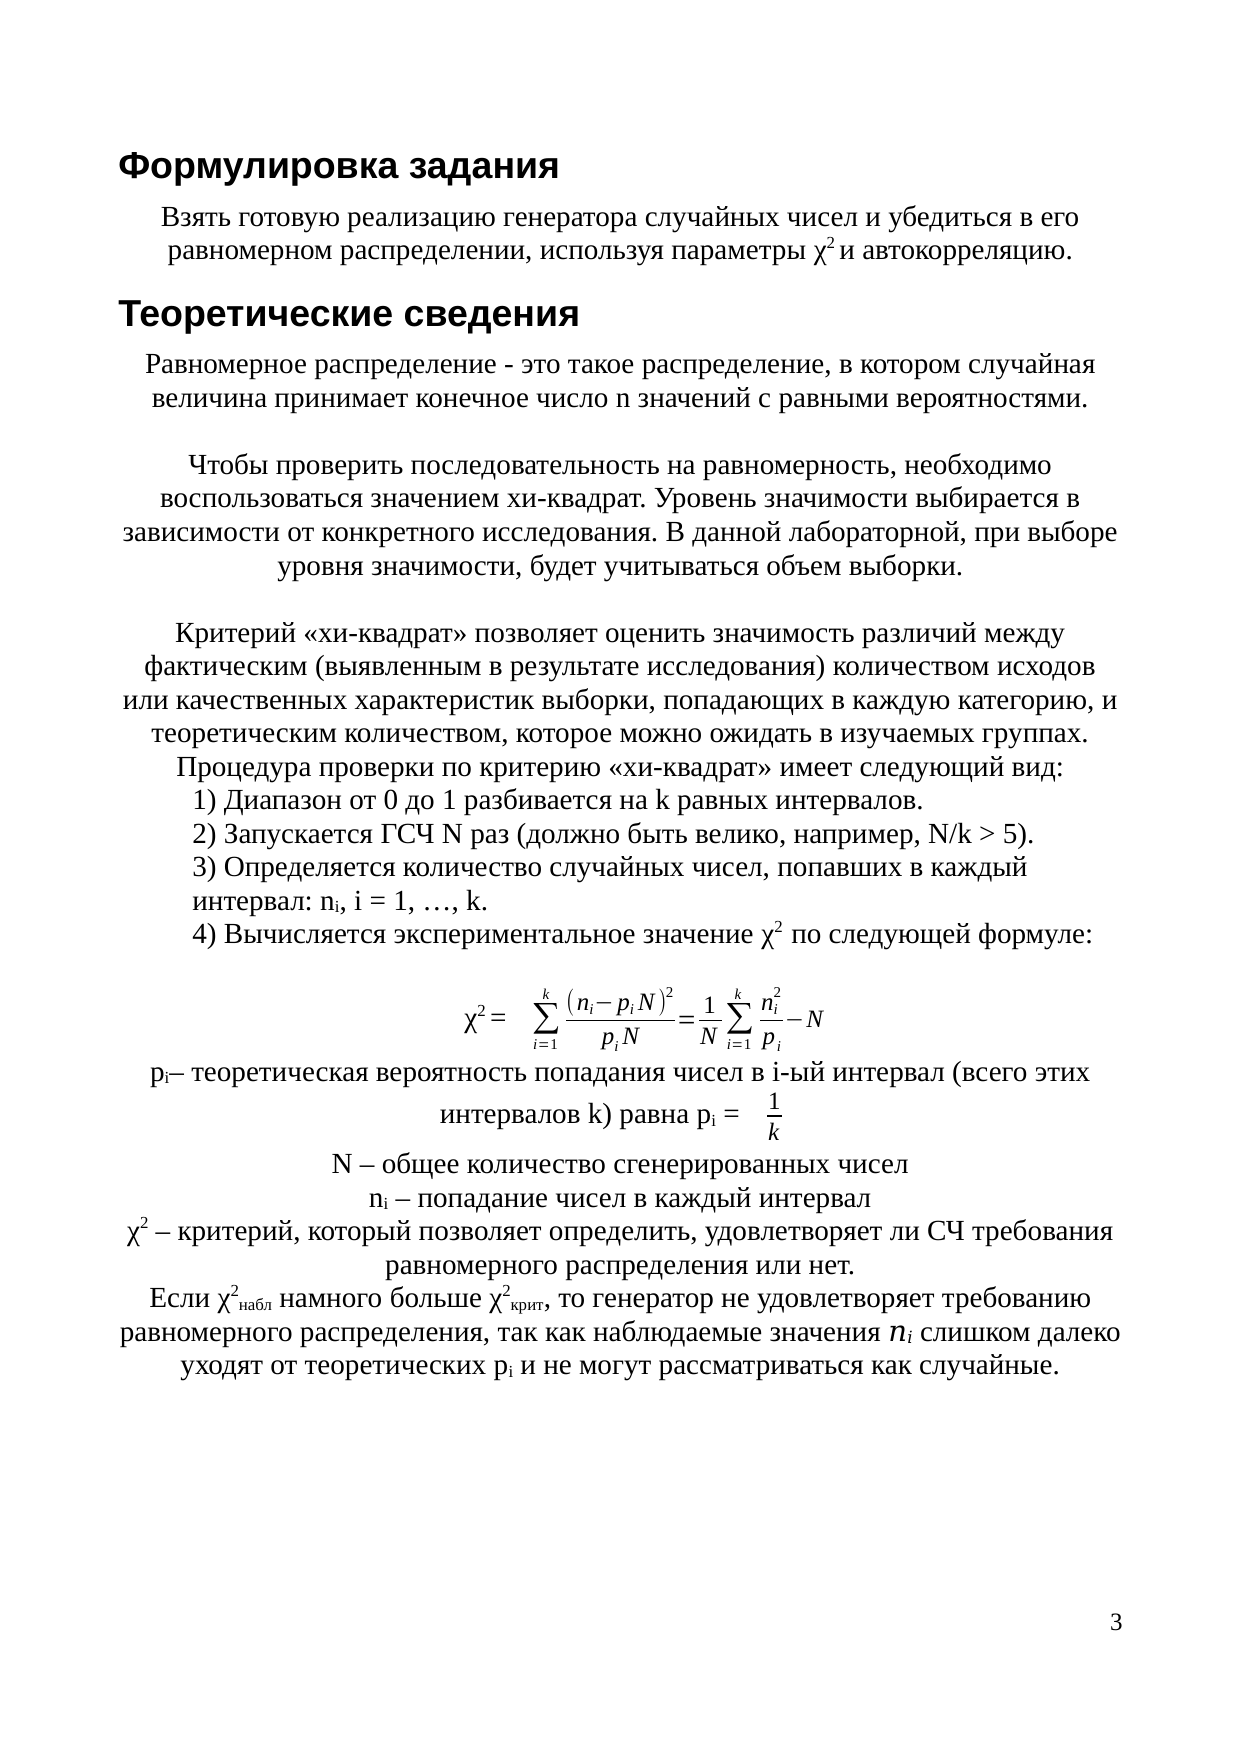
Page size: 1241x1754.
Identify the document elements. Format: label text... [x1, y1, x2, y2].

text 2) Запускается ГСЧ N раз (должно быть велико, например, N/k > 5). [118, 816, 1122, 849]
subtitle Формулировка задания [118, 143, 1122, 186]
text N – общее количество сгенерированных чисел [118, 1146, 1122, 1180]
text равномерного распределения, так как наблюдаемые значения 𝑛𝑖 слишком далеко [118, 1314, 1122, 1347]
text теоретическим количеством, которое можно ожидать в изучаемых группах. [118, 715, 1122, 749]
text 4) Вычисляется экспериментальное значение χ2 по следующей формуле: [118, 917, 1122, 950]
text Если χ2набл намного больше χ2крит, то генератор не удовлетворяет требованию [118, 1280, 1122, 1314]
text χ2 = [118, 984, 1122, 1054]
text зависимости от конкретного исследования. В данной лабораторной, при выборе [118, 514, 1122, 548]
text Критерий «хи-квадрат» позволяет оценить значимость различий между [118, 615, 1122, 648]
text 3) Определяется количество случайных чисел, попавших в каждый интервал: ni, i = 1, …, k. [118, 849, 1122, 917]
subtitle Теоретические сведения [118, 291, 1122, 334]
text Равномерное распределение - это такое распределение, в котором случайная [118, 346, 1122, 380]
text χ2 – критерий, который позволяет определить, удовлетворяет ли СЧ требования равномерного распределения или нет. [118, 1213, 1122, 1280]
text фактическим (выявленным в результате исследования) количеством исходов или качественных характеристик выборки, попадающих в каждую категорию, и [118, 648, 1122, 715]
text Чтобы проверить последовательность на равномерность, необходимо [118, 447, 1122, 481]
text Процедура проверки по критерию «хи-квадрат» имеет следующий вид: [118, 749, 1122, 782]
text 1) Диапазон от 0 до 1 разбивается на k равных интервалов. [118, 782, 1122, 816]
text величина принимает конечное число n значений с равными вероятностями. [118, 380, 1122, 413]
text уходят от теоретических pi и не могут рассматриваться как случайные. [118, 1347, 1122, 1381]
text воспользоваться значением хи-квадрат. Уровень значимости выбирается в [118, 481, 1122, 514]
text уровня значимости, будет учитываться объем выборки. [118, 548, 1122, 581]
text равномерном распределении, используя параметры χ2 и автокорреляцию. [118, 232, 1122, 266]
text pi– теоретическая вероятность попадания чисел в i-ый интервал (всего этих интервалов k) равна pi = [118, 1054, 1122, 1146]
text Взять готовую реализацию генератора случайных чисел и убедиться в его [118, 199, 1122, 232]
text ni – попадание чисел в каждый интервал [118, 1180, 1122, 1213]
